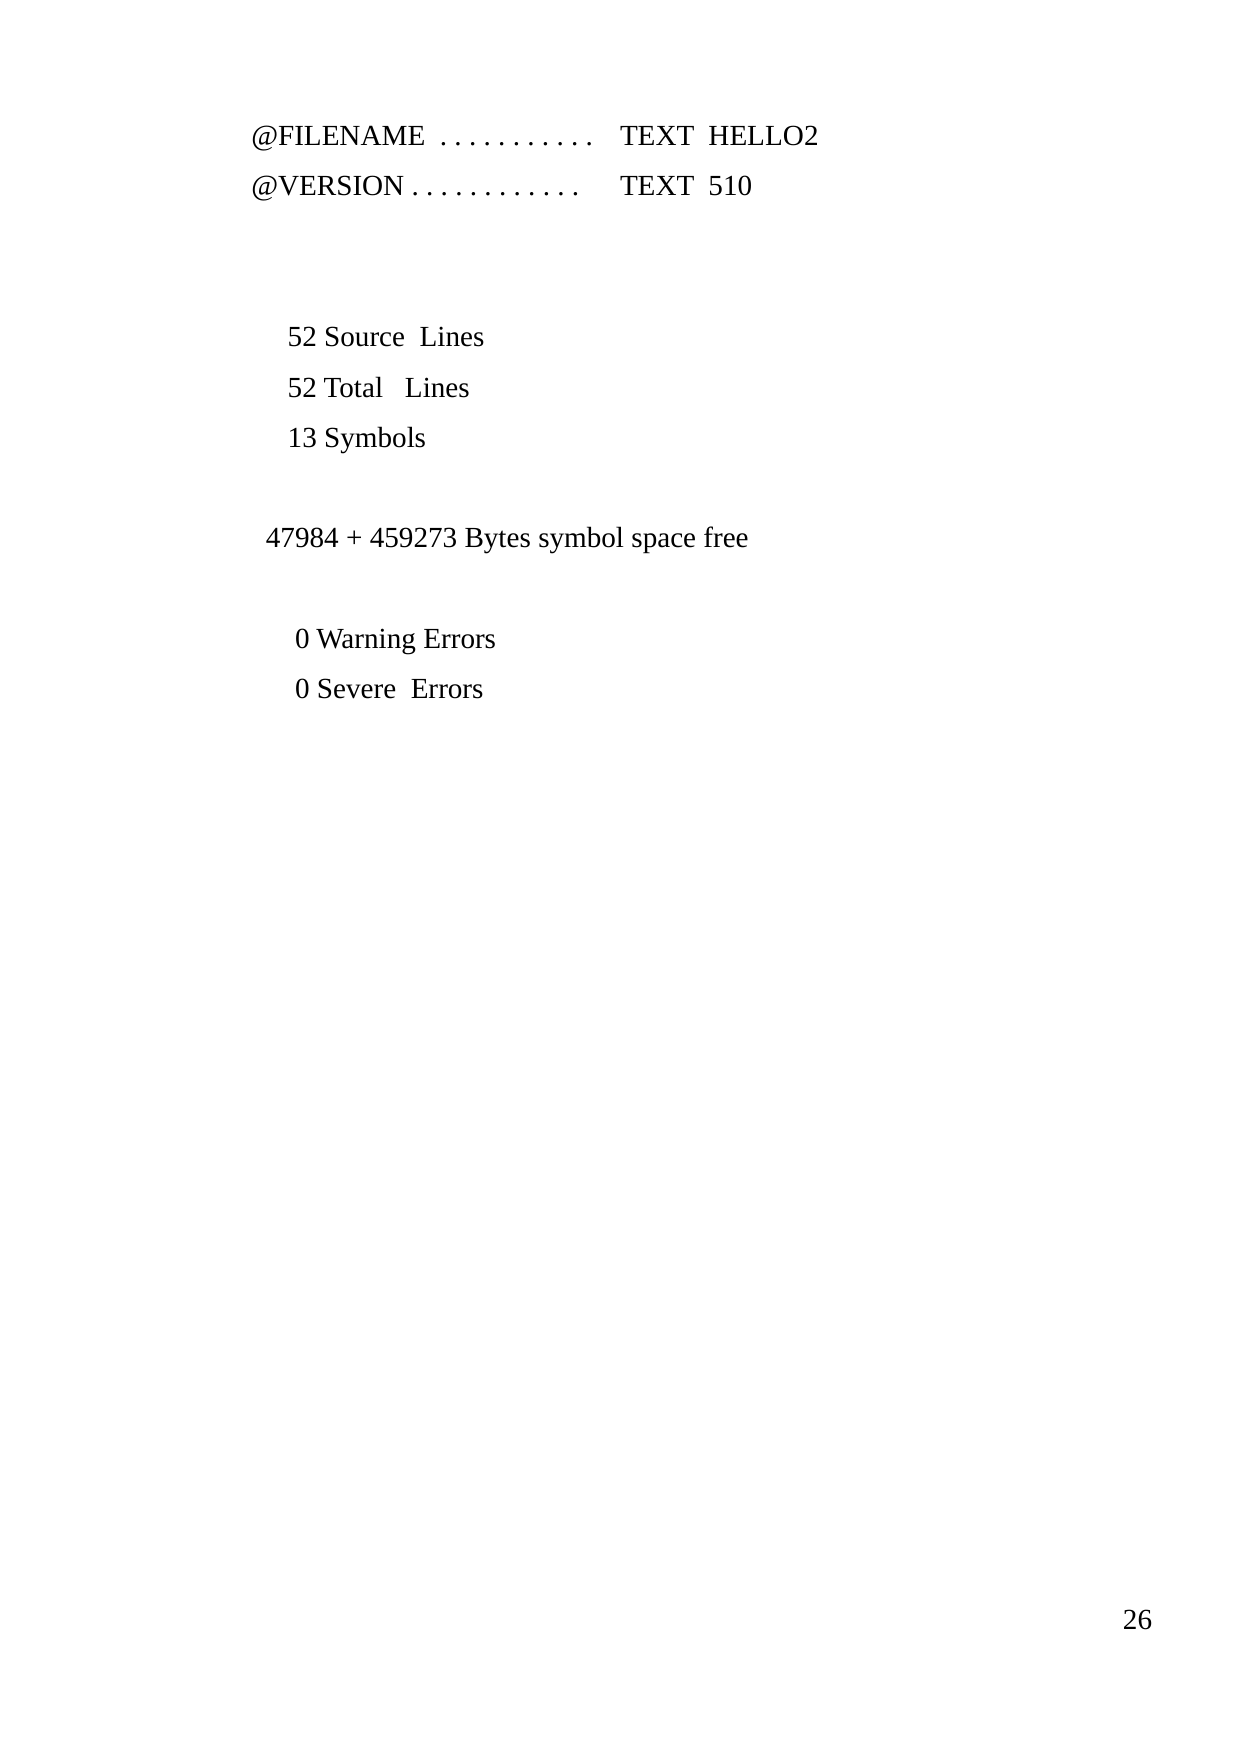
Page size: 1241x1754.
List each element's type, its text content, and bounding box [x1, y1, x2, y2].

text 47984 + 459273 Bytes symbol space free [177, 521, 1152, 554]
text 0 Warning Errors [177, 621, 1152, 655]
text @FILENAME . . . . . . . . . . . TEXT HELLO2 [177, 118, 1152, 152]
text 52 Total Lines [177, 370, 1152, 403]
text @VERSION . . . . . . . . . . . . TEXT 510 [177, 168, 1152, 202]
text 0 Severe Errors [177, 672, 1152, 705]
text 52 Source Lines [177, 319, 1152, 353]
text 13 Symbols [177, 420, 1152, 453]
